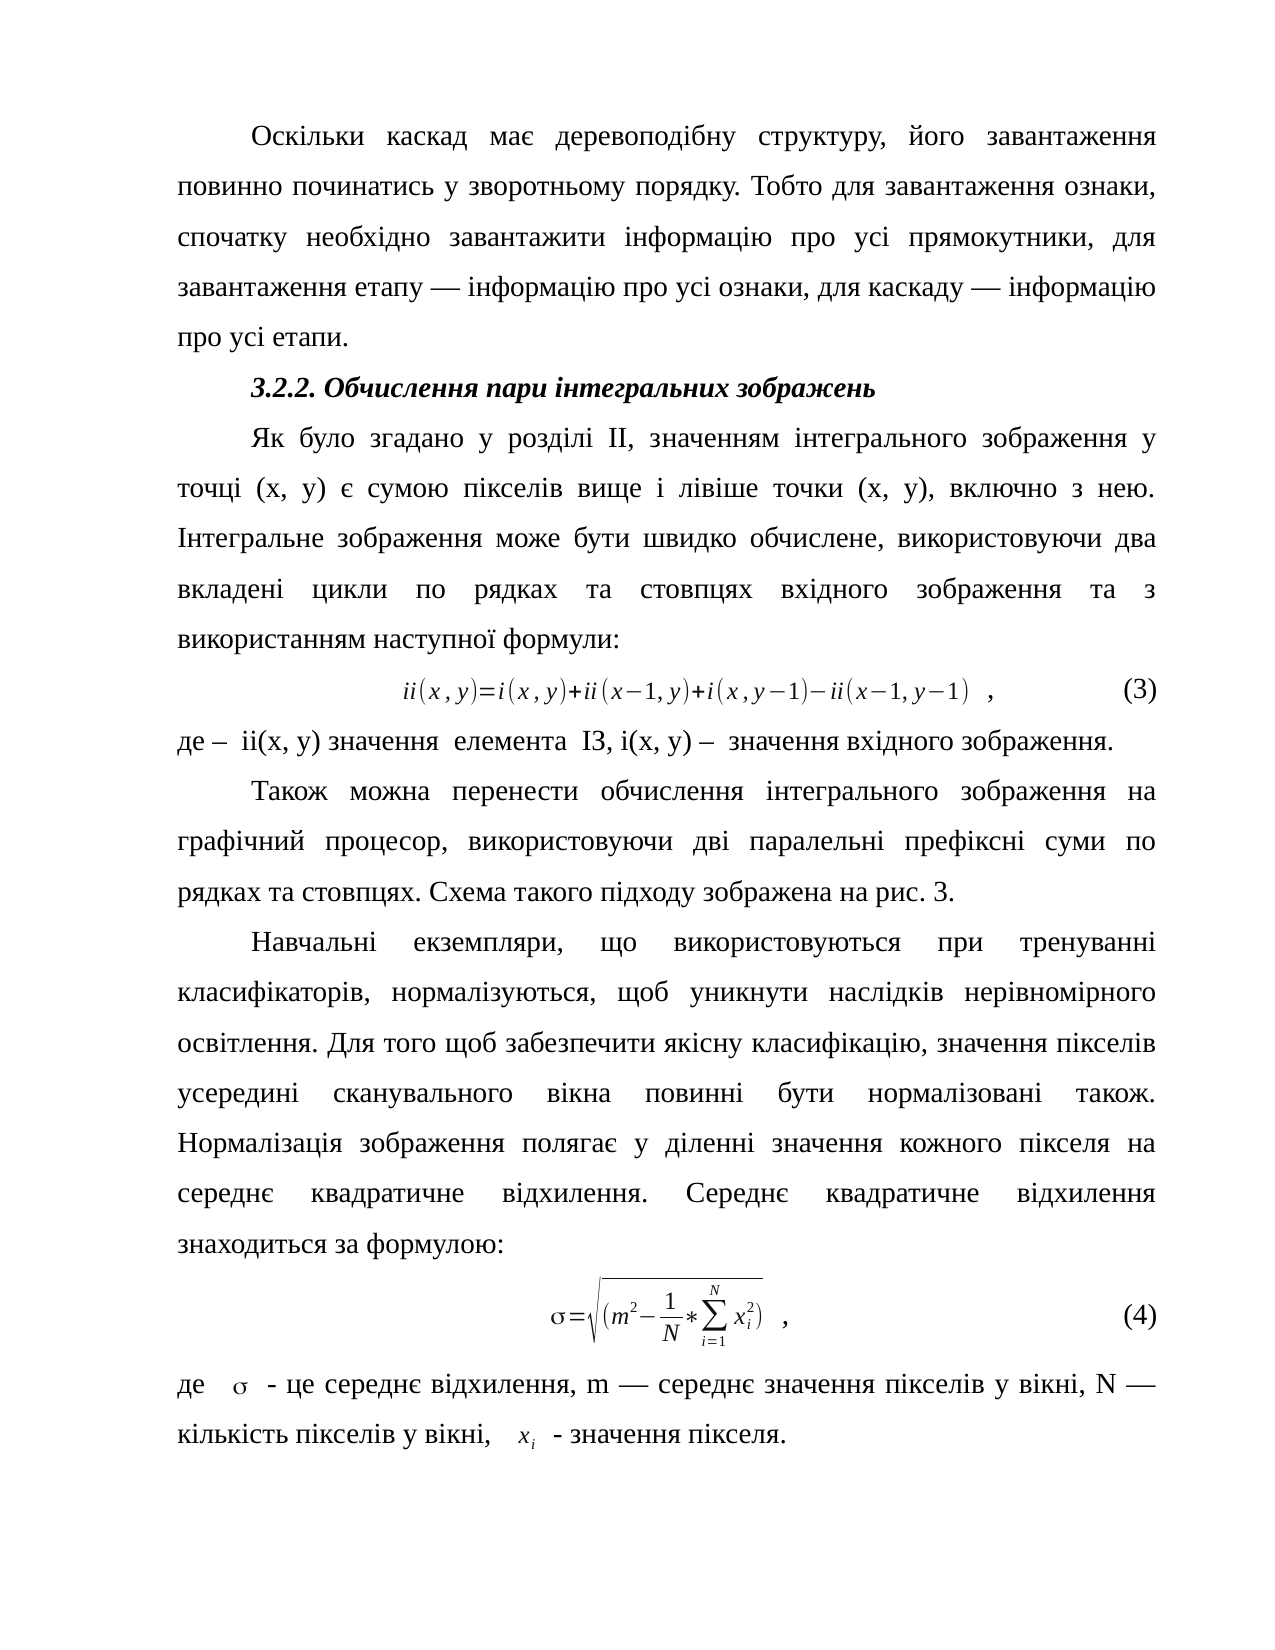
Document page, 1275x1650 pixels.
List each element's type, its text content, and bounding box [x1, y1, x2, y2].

text Як було згадано у розділі ІІ, значенням інтегрального зображення у точці (х, у) є сумою пікселів вище і лівіше точки (х, у), включно з нею. Інтегральне зображення може бути швидко обчислене, використовуючи два вкладені цикли по рядках та стовпцях вхідного зображення та з використанням наступної формули: [177, 420, 1157, 655]
text Навчальні екземпляри, що використовуються при тренуванні класифікаторів, нормалізуються, щоб уникнути наслідків нерівномірного освітлення. Для того щоб забезпечити якісну класифікацію, значення пікселів усередині сканувального вікна повинні бути нормалізовані також. Нормалізація зображення полягає у діленні значення кожного пікселя на середнє квадратичне відхилення. Середнє квадратичне відхилення знаходиться за формулою: [177, 924, 1157, 1259]
text де – ii(x, y) значення елемента ІЗ, i(x, y) – значення вхідного зображення. [177, 723, 1157, 756]
text де - це середнє відхилення, m — середнє значення пікселів у вікні, N — кількість пікселів у вікні, - значення пікселя. [177, 1366, 1157, 1453]
text , (3) [177, 672, 1157, 706]
text Також можна перенести обчислення інтегрального зображення на графічний процесор, використовуючи дві паралельні префіксні суми по рядках та стовпцях. Схема такого підходу зображена на рис. 3. [177, 773, 1157, 907]
text Оскільки каскад має деревоподібну структуру, його завантаження повинно починатись у зворотньому порядку. Тобто для завантаження ознаки, спочатку необхідно завантажити інформацію про усі прямокутники, для завантаження етапу — інформацію про усі ознаки, для каскаду — інформацію про усі етапи. [177, 118, 1157, 353]
text , (4) [177, 1276, 1157, 1349]
text 3.2.2. Обчислення пари інтегральних зображень [177, 370, 1157, 403]
